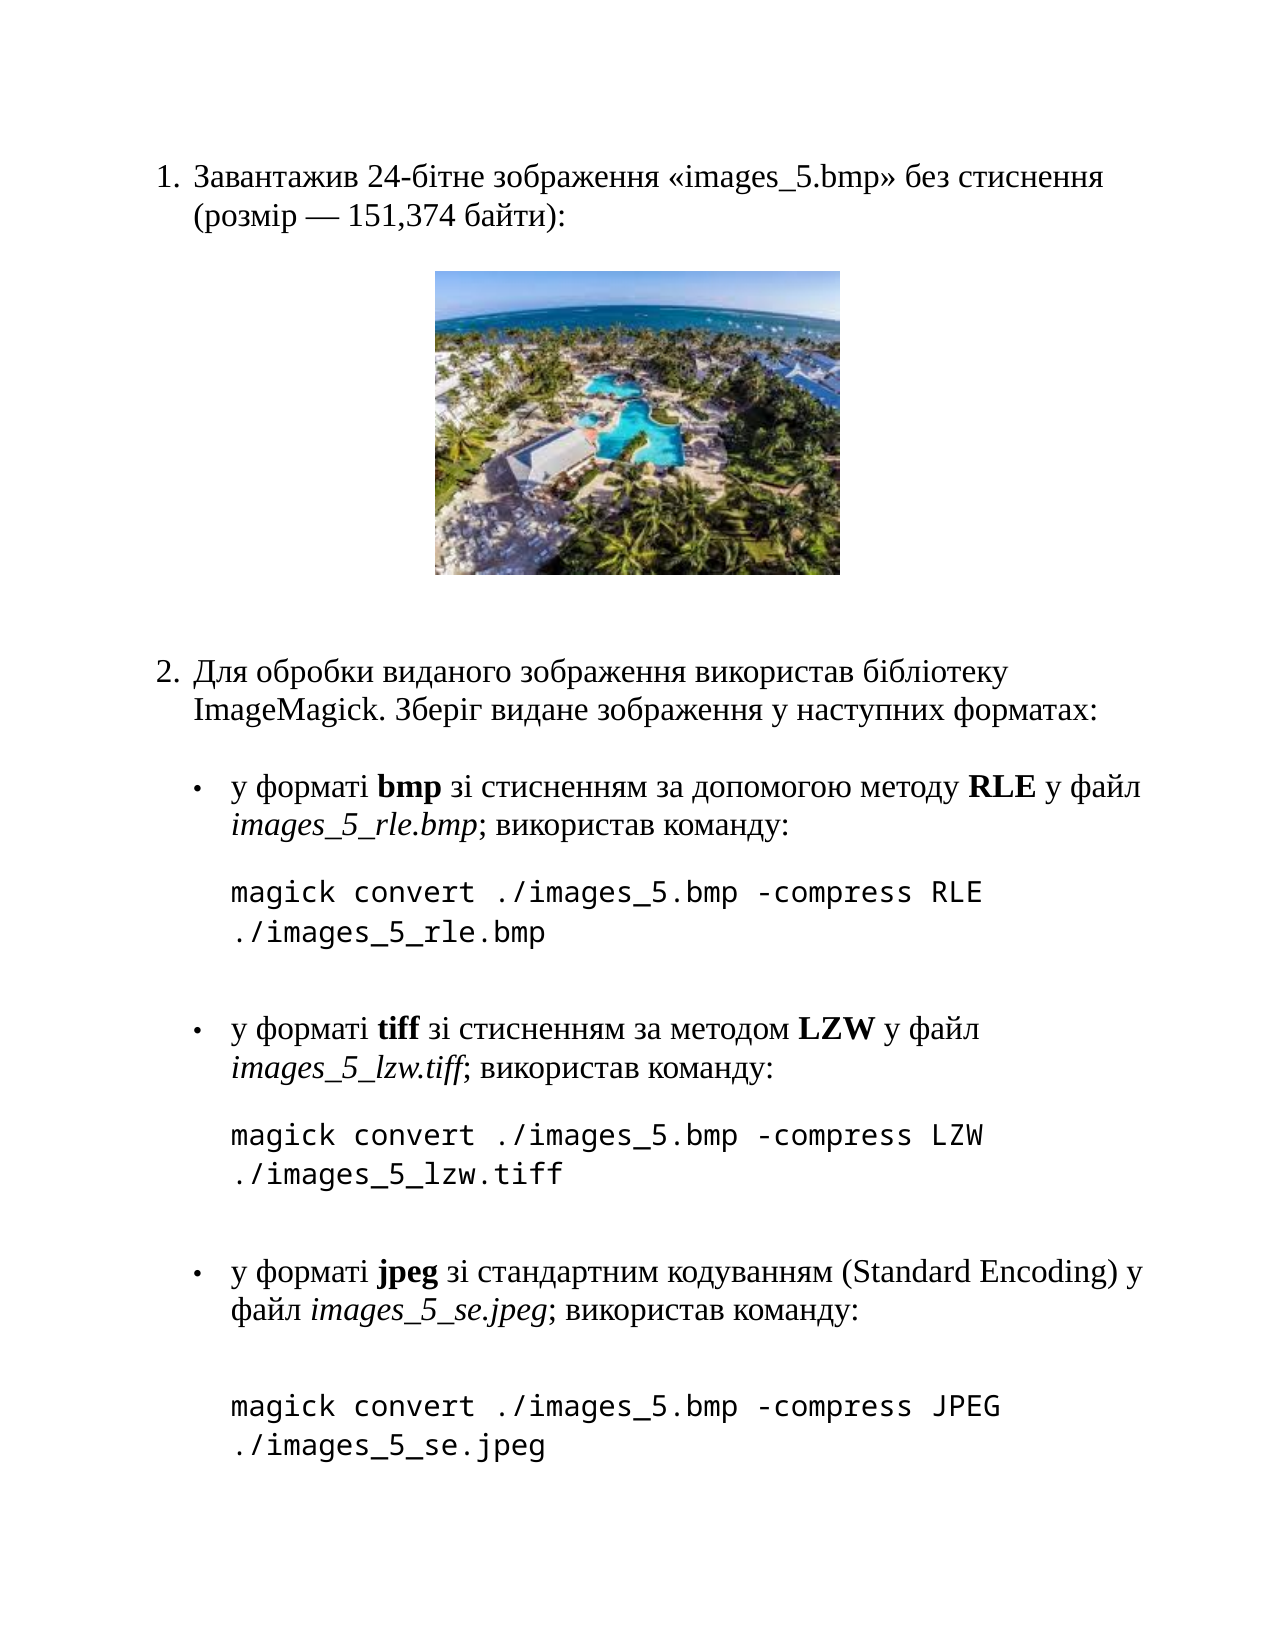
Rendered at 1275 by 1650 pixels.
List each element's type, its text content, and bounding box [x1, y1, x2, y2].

list Завантажив 24-бітне зображення «images_5.bmp» без стиснення (розмір — 151,374 байти): [156, 156, 1157, 233]
list Для обробки виданого зображення використав бібліотеку ImageMagick. Зберіг видане зображення у наступних форматах: [156, 651, 1157, 728]
list у форматі jpeg зі стандартним кодуванням (Standard Encoding) у файл images_5_se.jpeg; використав команду: [193, 1251, 1157, 1327]
list magick convert ./images_5.bmp -compress RLE ./images_5_rle.bmp [193, 872, 1157, 951]
picture [435, 271, 840, 575]
list у форматі tiff зі стисненням за методом LZW у файл images_5_lzw.tiff; використав команду: [193, 1008, 1157, 1085]
list magick convert ./images_5.bmp -compress LZW ./images_5_lzw.tiff [193, 1114, 1157, 1193]
list magick convert ./images_5.bmp -compress JPEG ./images_5_se.jpeg [193, 1385, 1157, 1464]
list у форматі bmp зі стисненням за допомогою методу RLE у файл images_5_rle.bmp; використав команду: [193, 766, 1157, 843]
